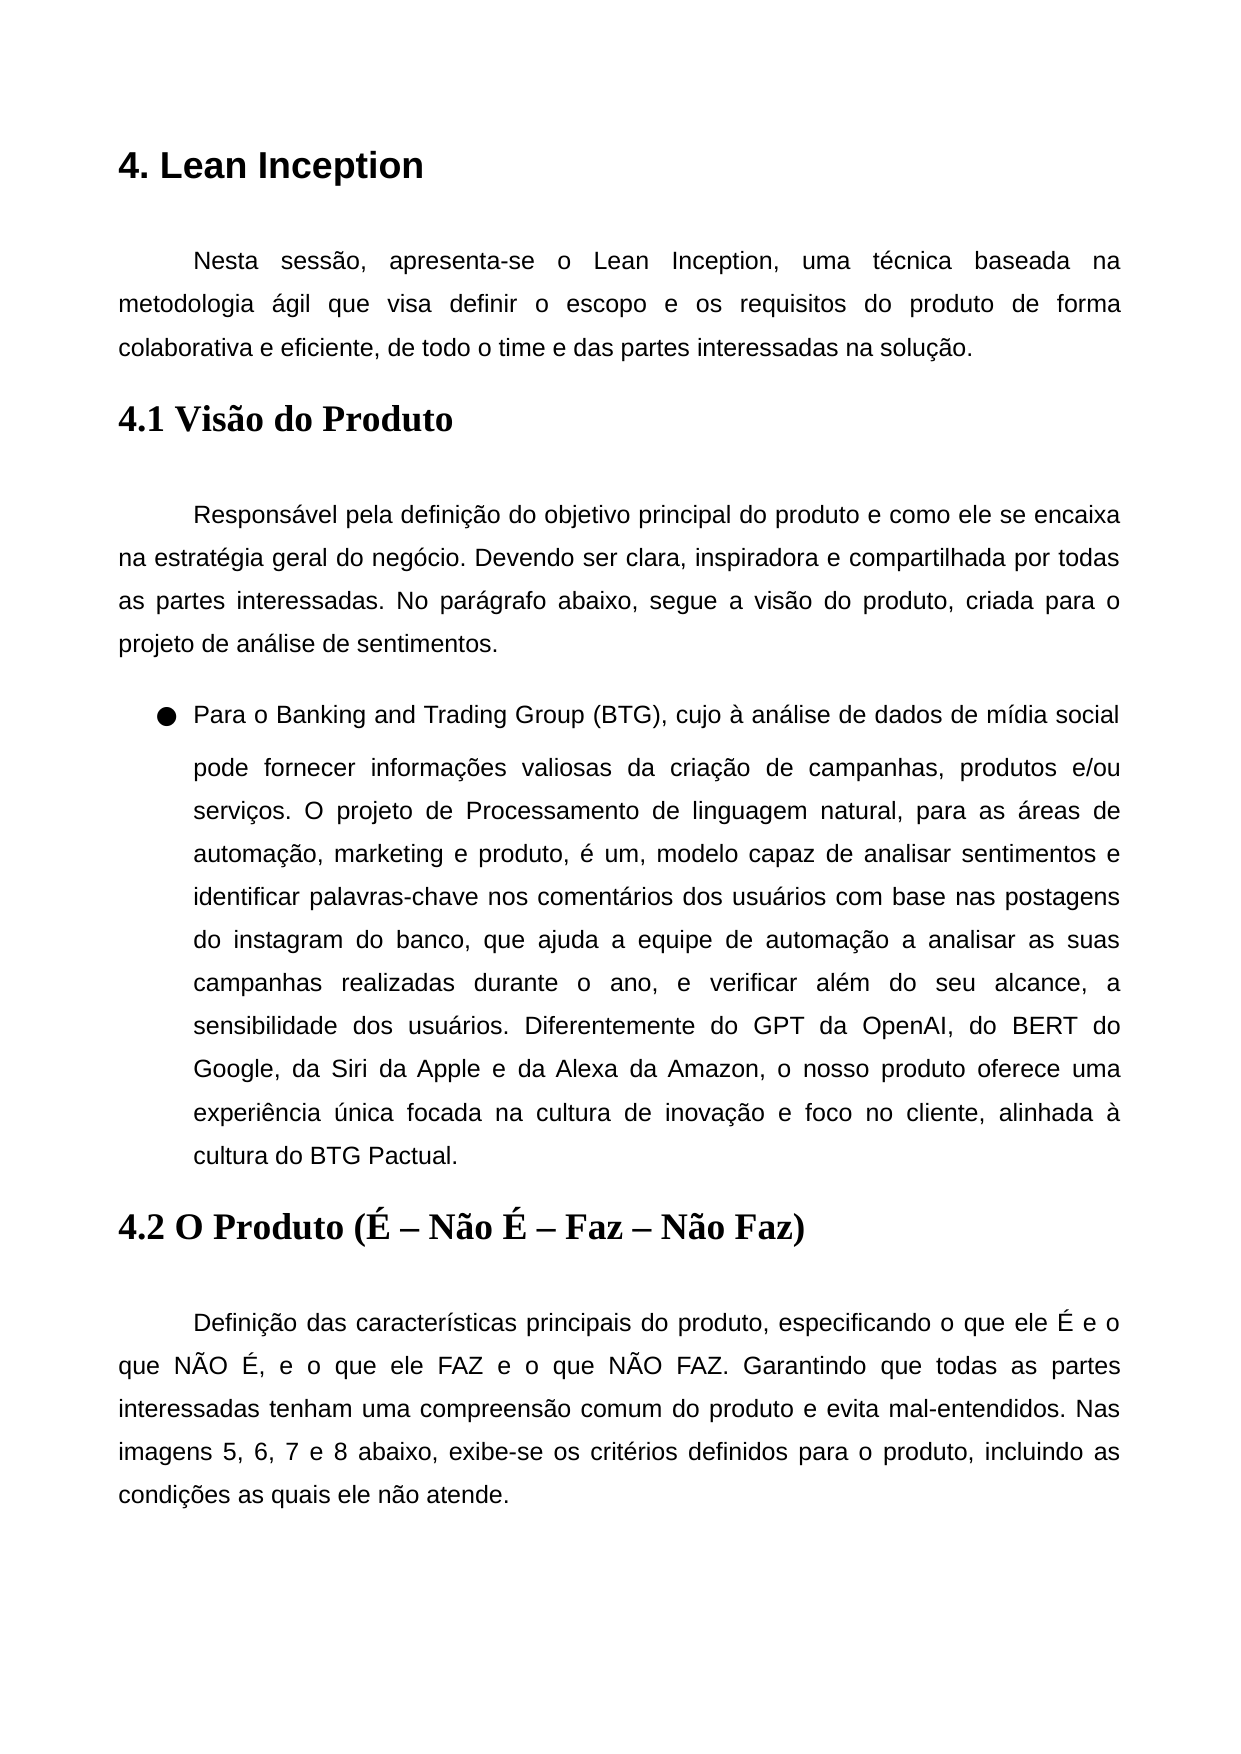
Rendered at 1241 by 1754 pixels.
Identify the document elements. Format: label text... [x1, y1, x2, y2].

text Responsável pela definição do objetivo principal do produto e como ele se encaixa na estratégia geral do negócio. Devendo ser clara, inspiradora e compartilhada por todas as partes interessadas. No parágrafo abaixo, segue a visão do produto, criada para o projeto de análise de sentimentos. [118, 500, 1122, 658]
list Para o Banking and Trading Group (BTG), cujo à análise de dados de mídia social pode fornecer informações valiosas da criação de campanhas, produtos e/ou serviços. O projeto de Processamento de linguagem natural, para as áreas de automação, marketing e produto, é um, modelo capaz de analisar sentimentos e identificar palavras-chave nos comentários dos usuários com base nas postagens do instagram do banco, que ajuda a equipe de automação a analisar as suas campanhas realizadas durante o ano, e verificar além do seu alcance, a sensibilidade dos usuários. Diferentemente do GPT da OpenAI, do BERT do Google, da Siri da Apple e da Alexa da Amazon, o nosso produto oferece uma experiência única focada na cultura de inovação e foco no cliente, alinhada à cultura do BTG Pactual. [156, 687, 1122, 1169]
text Definição das características principais do produto, especificando o que ele É e o que NÃO É, e o que ele FAZ e o que NÃO FAZ. Garantindo que todas as partes interessadas tenham uma compreensão comum do produto e evita mal-entendidos. Nas imagens 5, 6, 7 e 8 abaixo, exibe-se os critérios definidos para o produto, incluindo as condições as quais ele não atende. [118, 1308, 1122, 1509]
subtitle 4.1 Visão do Produto [118, 397, 1122, 440]
subtitle 4.2 O Produto (É – Não É – Faz – Não Faz) [118, 1204, 1122, 1248]
subtitle 4. Lean Inception [118, 143, 1122, 186]
text Nesta sessão, apresenta-se o Lean Inception, uma técnica baseada na metodologia ágil que visa definir o escopo e os requisitos do produto de forma colaborativa e eficiente, de todo o time e das partes interessadas na solução. [118, 246, 1122, 361]
